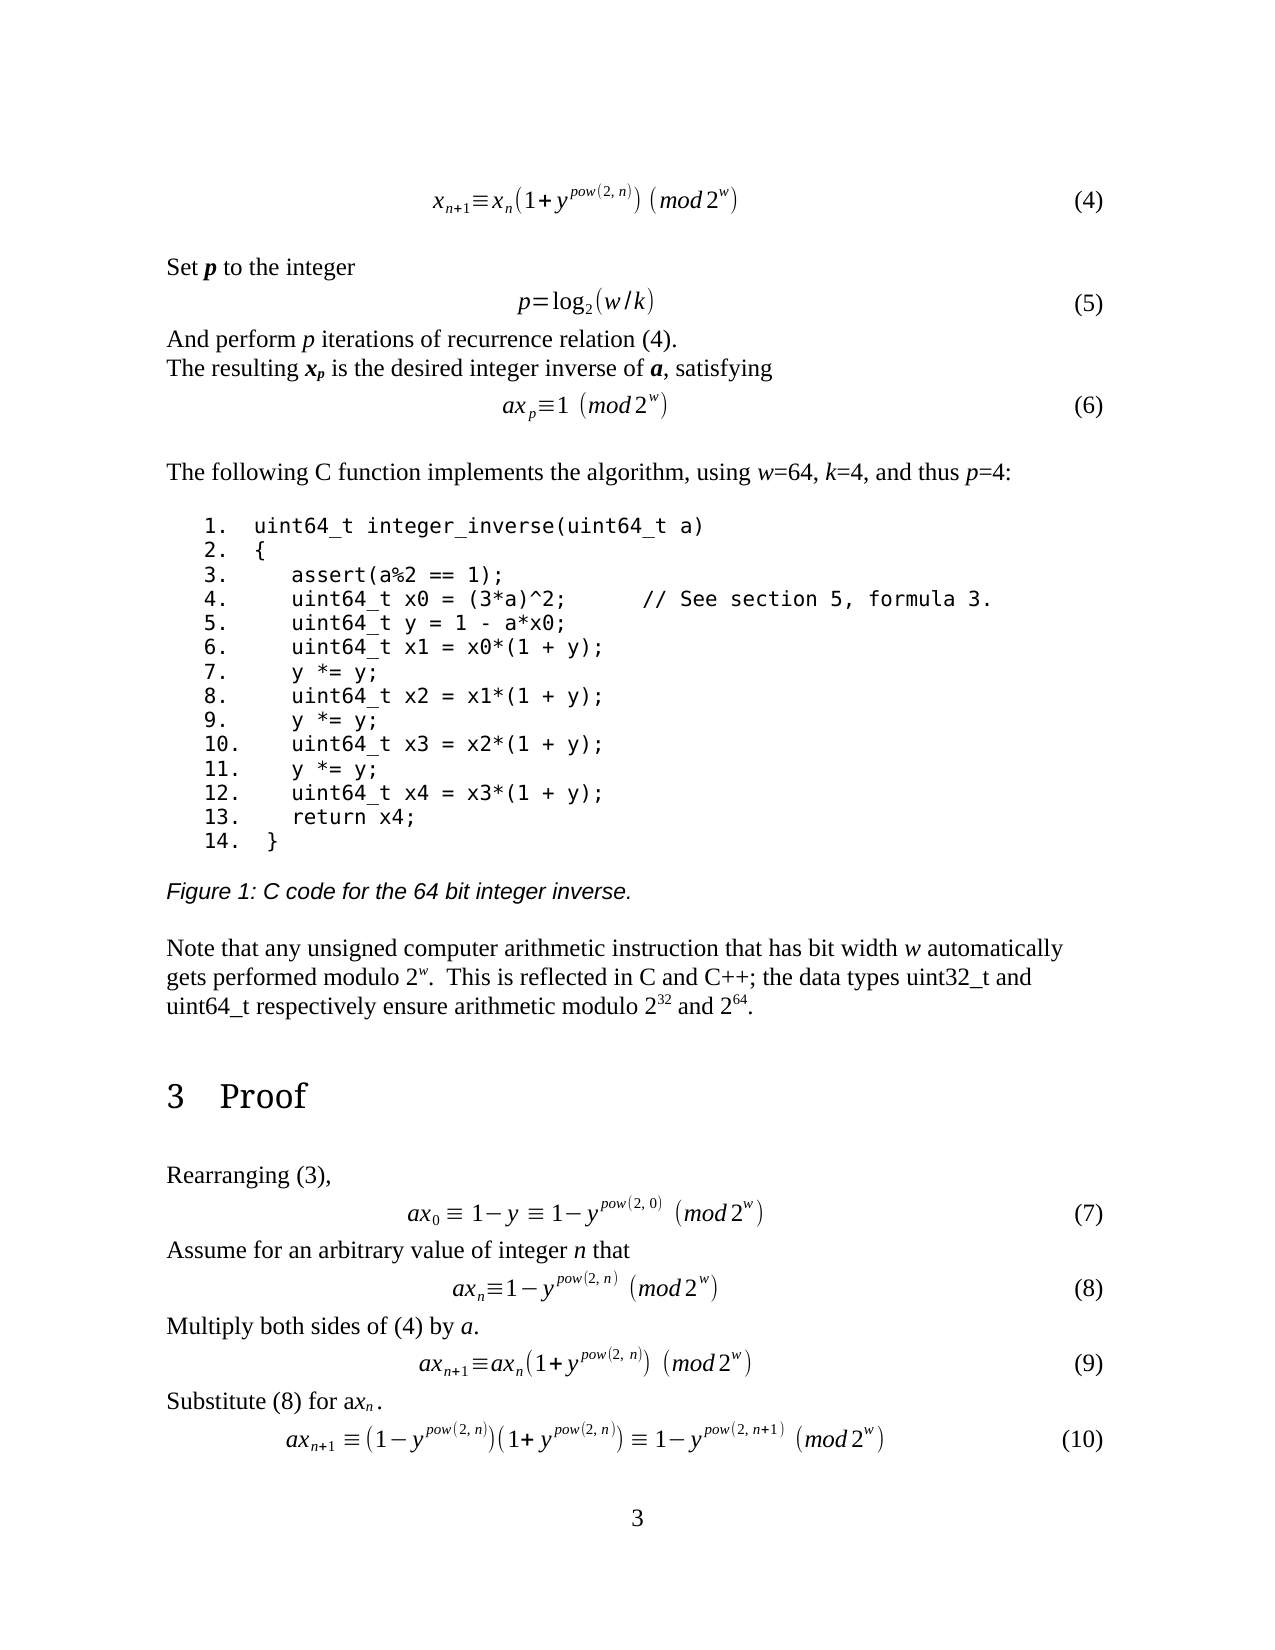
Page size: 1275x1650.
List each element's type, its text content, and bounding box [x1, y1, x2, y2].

list { [204, 538, 1109, 563]
list y *= y; [204, 708, 1109, 732]
text Assume for an arbitrary value of integer n that [166, 1235, 1109, 1264]
table_header [166, 1340, 1004, 1386]
list uint64_t y = 1 - a*x0; [204, 611, 1109, 635]
table_header (9) [1004, 1340, 1109, 1386]
text Set p to the integer [166, 252, 1109, 281]
table_header (7) [1004, 1189, 1109, 1235]
table_header (5) [1004, 281, 1109, 324]
list uint64_t integer_inverse(uint64_t a) [204, 514, 1109, 538]
list y *= y; [204, 660, 1109, 684]
text Rearranging (3), [166, 1160, 1109, 1189]
text The resulting xp is the desired integer inverse of a, satisfying [166, 353, 1109, 381]
table_header (6) [1004, 381, 1109, 428]
text Multiply both sides of (4) by a. [166, 1311, 1109, 1339]
text Note that any unsigned computer arithmetic instruction that has bit width w automatically gets performed modulo 2w. This is reflected in C and C++; the data types uint32_t and uint64_t respectively ensure arithmetic modulo 232 and 264. [166, 933, 1109, 1019]
list uint64_t x1 = x0*(1 + y); [204, 635, 1109, 660]
list } [204, 829, 1109, 854]
list uint64_t x0 = (3*a)^2; // See section 5, formula 3. [204, 587, 1109, 611]
table_header [166, 1264, 1004, 1311]
table_header [166, 1415, 1004, 1462]
table_header [166, 381, 1004, 428]
subtitle 3 Proof [166, 1073, 1109, 1119]
table_header (4) [1004, 176, 1109, 223]
list uint64_t x3 = x2*(1 + y); [204, 732, 1109, 757]
table_header [166, 176, 1004, 223]
list uint64_t x4 = x3*(1 + y); [204, 781, 1109, 805]
list assert(a%2 == 1); [204, 563, 1109, 587]
list y *= y; [204, 757, 1109, 781]
text And perform p iterations of recurrence relation (4). [166, 324, 1109, 353]
list return x4; [204, 805, 1109, 829]
table_header (10) [1004, 1415, 1109, 1462]
text Figure 1: C code for the 64 bit integer inverse. [166, 878, 1109, 904]
list uint64_t x2 = x1*(1 + y); [204, 684, 1109, 708]
table_header [166, 281, 1004, 324]
text The following C function implements the algorithm, using w=64, k=4, and thus p=4: [166, 457, 1109, 485]
table_header (8) [1004, 1264, 1109, 1311]
table_header [166, 1189, 1004, 1235]
text Substitute (8) for axn . [166, 1386, 1109, 1415]
